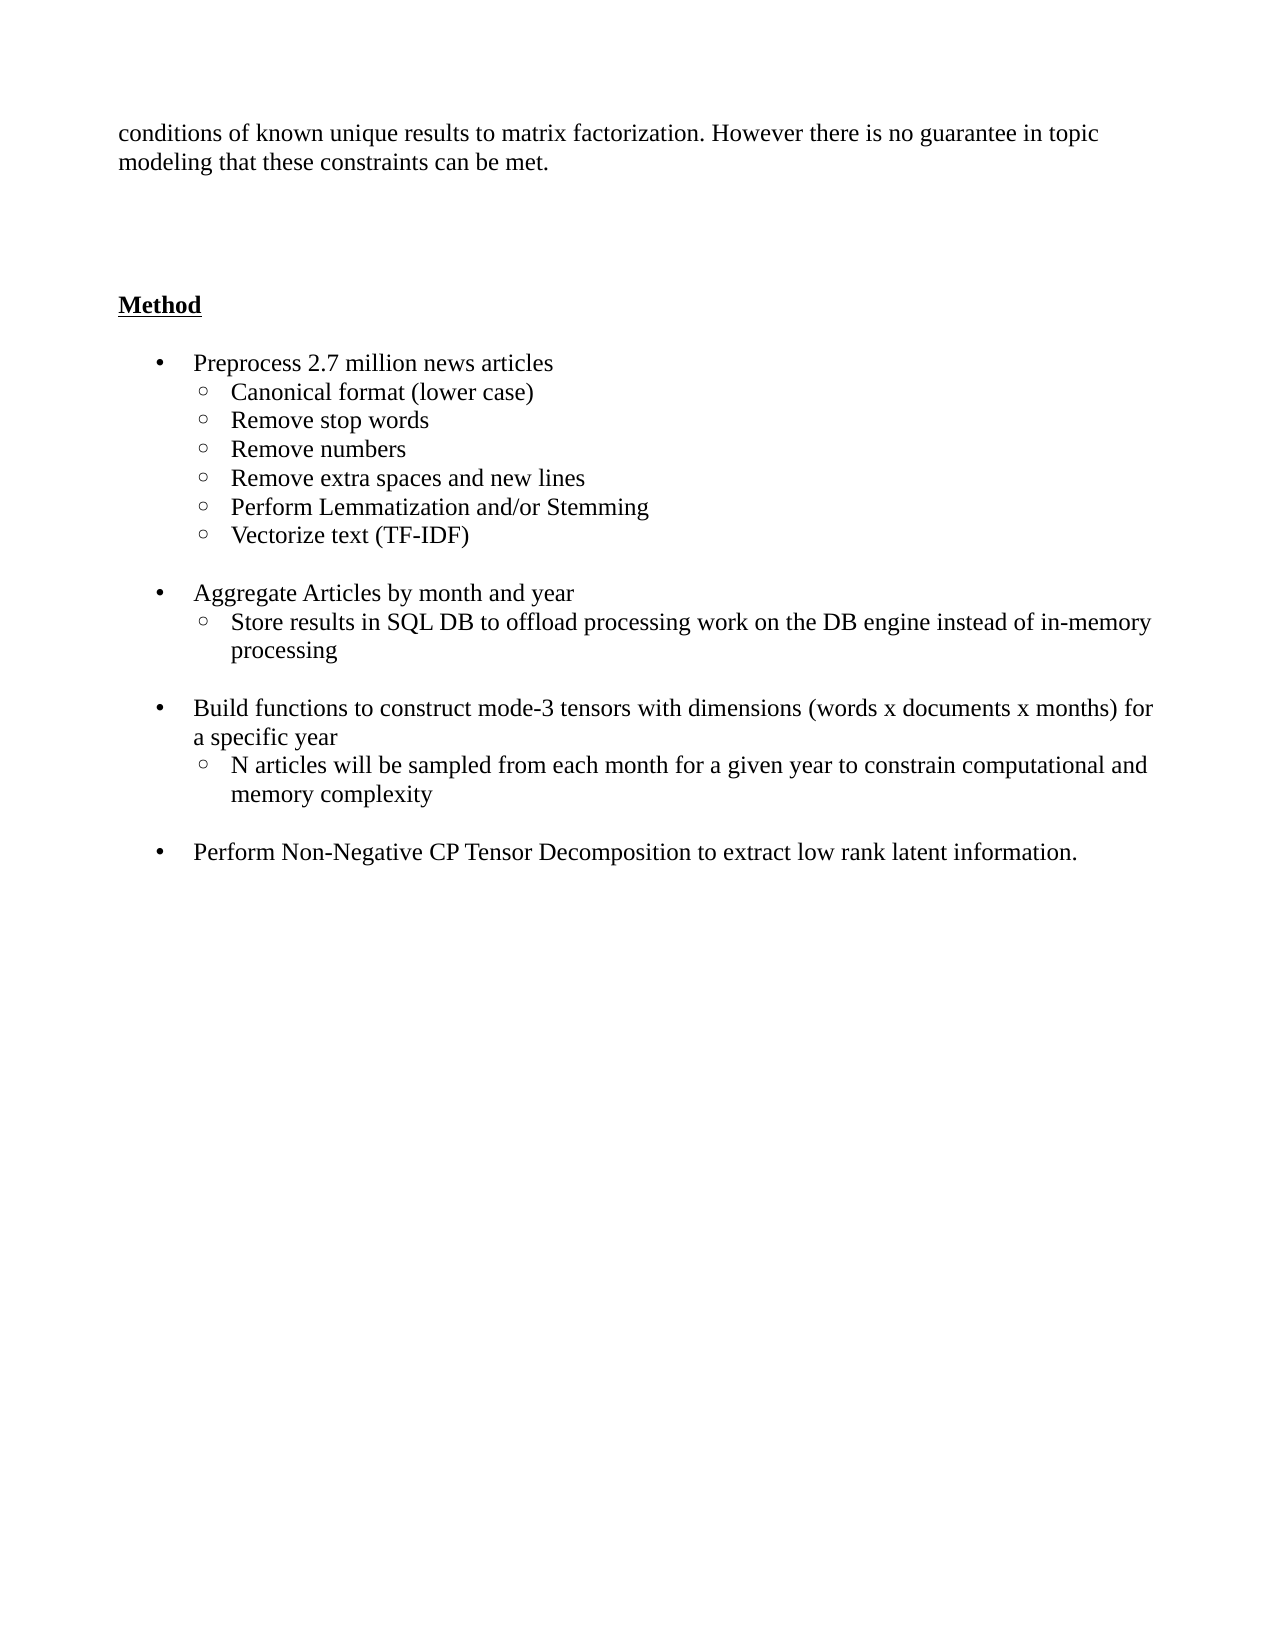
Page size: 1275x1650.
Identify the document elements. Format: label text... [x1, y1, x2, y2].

list Canonical format (lower case) [193, 377, 1157, 406]
list Remove numbers [193, 434, 1157, 463]
list Store results in SQL DB to offload processing work on the DB engine instead of in-memory processing [193, 607, 1157, 664]
text conditions of known unique results to matrix factorization. However there is no guarantee in topic modeling that these constraints can be met. [118, 118, 1157, 176]
text Method [118, 291, 1157, 319]
list Remove stop words [193, 406, 1157, 434]
list Build functions to construct mode-3 tensors with dimensions (words x documents x months) for a specific year [156, 693, 1157, 751]
list Preprocess 2.7 million news articles [156, 348, 1157, 377]
list Aggregate Articles by month and year [156, 578, 1157, 607]
list Vectorize text (TF-IDF) [193, 521, 1157, 549]
list N articles will be sampled from each month for a given year to constrain computational and memory complexity [193, 751, 1157, 808]
list Perform Lemmatization and/or Stemming [193, 492, 1157, 521]
list Remove extra spaces and new lines [193, 463, 1157, 492]
list Perform Non-Negative CP Tensor Decomposition to extract low rank latent information. [156, 837, 1157, 866]
